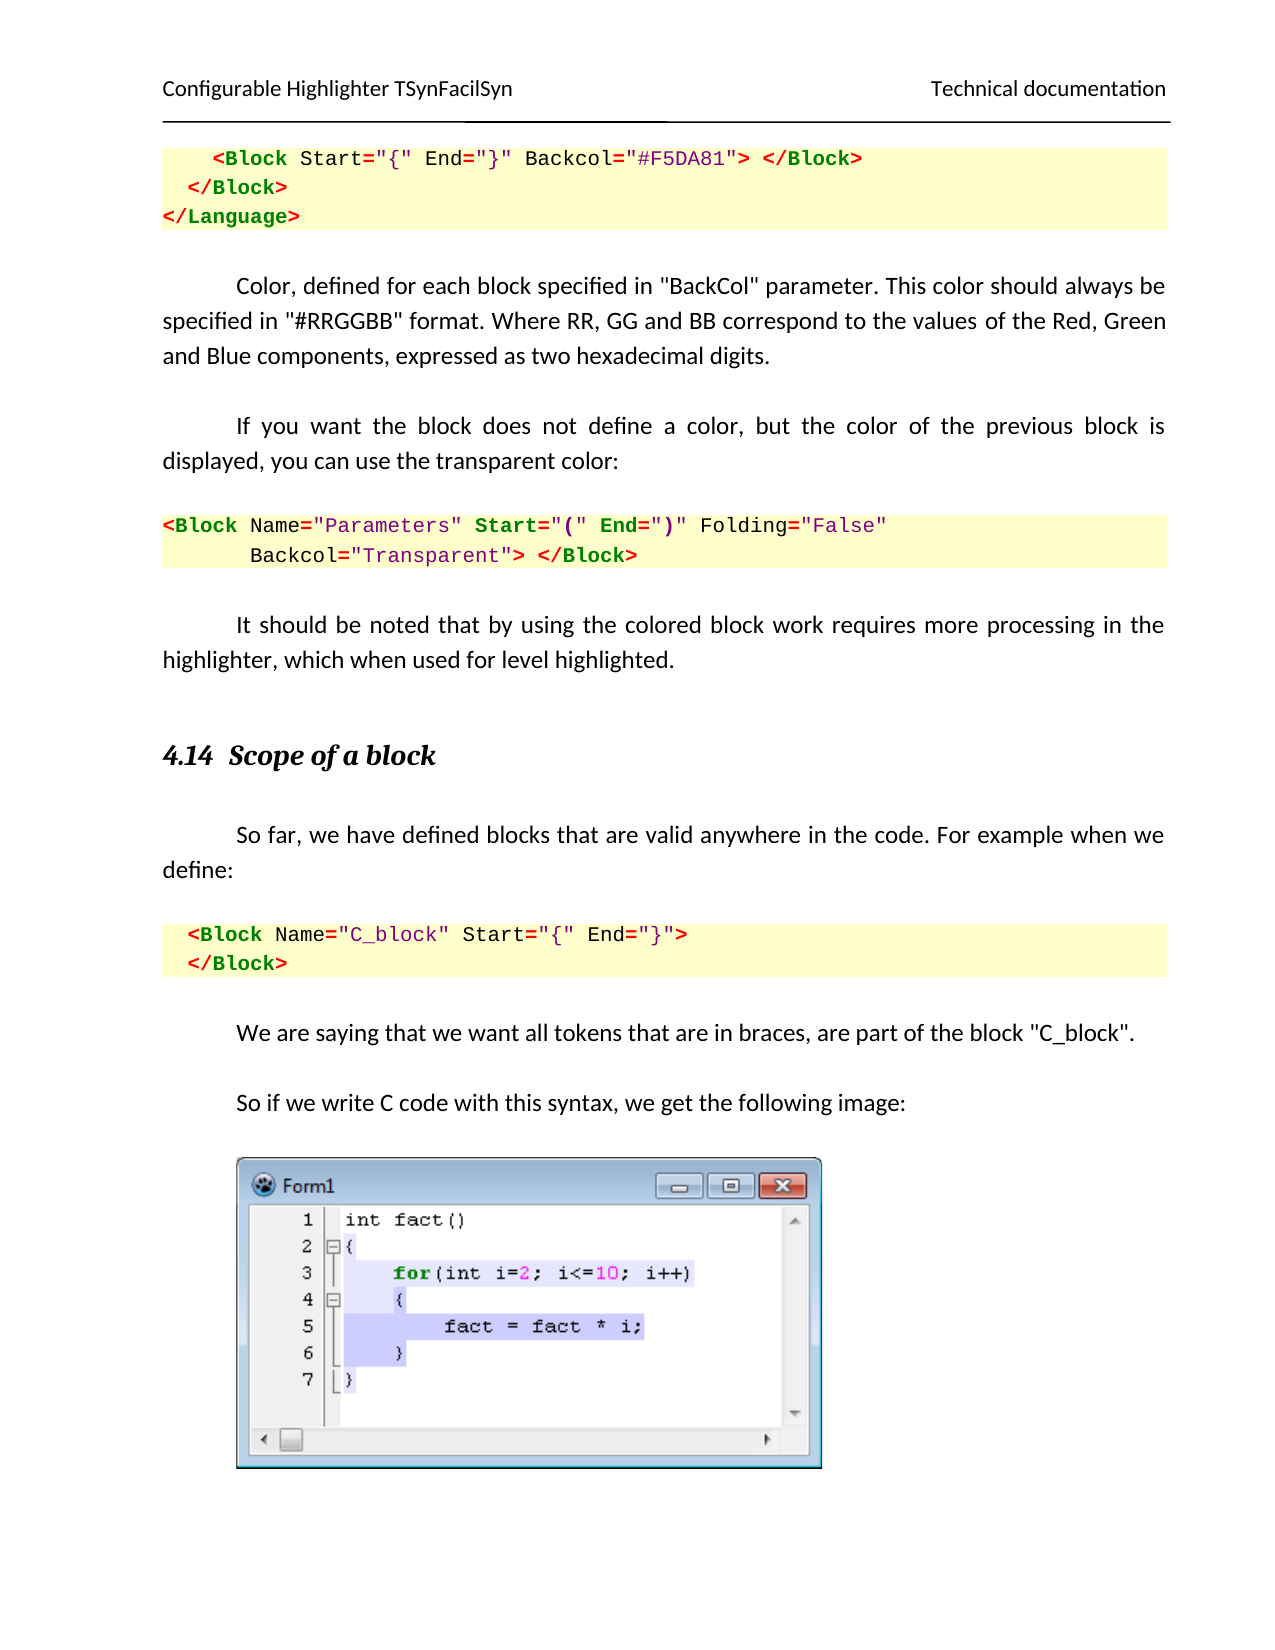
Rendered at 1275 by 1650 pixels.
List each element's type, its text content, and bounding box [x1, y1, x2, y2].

text </Language> [162, 206, 1167, 230]
text <Block Name="Parameters" Start="(" End=")" Folding="False" [162, 515, 1167, 539]
text So if we write C code with this syntax, we get the following image: [162, 1087, 1167, 1118]
picture [236, 1157, 823, 1469]
text Color, defined for each block specified in "BackCol" parameter. This color should always be specified in "#RRGGBB" format. Where RR, GG and BB correspond to the values ​​of the Red, Green and Blue components, expressed as two hexadecimal digits. [162, 270, 1167, 371]
text So far, we have defined blocks that are valid anywhere in the code. For example when we define: [162, 819, 1167, 884]
text </Block> [162, 177, 1167, 201]
text <Block Name="C_block" Start="{" End="}"> [162, 924, 1167, 947]
text It should be noted that by using the colored block work requires more processing in the highlighter, which when used for level highlighted. [162, 609, 1167, 674]
text Backcol="Transparent"> </Block> [162, 545, 1167, 568]
text </Block> [162, 953, 1167, 977]
text We are saying that we want all tokens that are in braces, are part of the block "C_block". [162, 1017, 1167, 1048]
text <Block Start="{" End="}" Backcol="#F5DA81"> </Block> [162, 148, 1167, 171]
text If you want the block does not define a color, but the color of the previous block is displayed, you can use the transparent color: [162, 410, 1167, 476]
subtitle Scope of a block [162, 739, 1167, 772]
